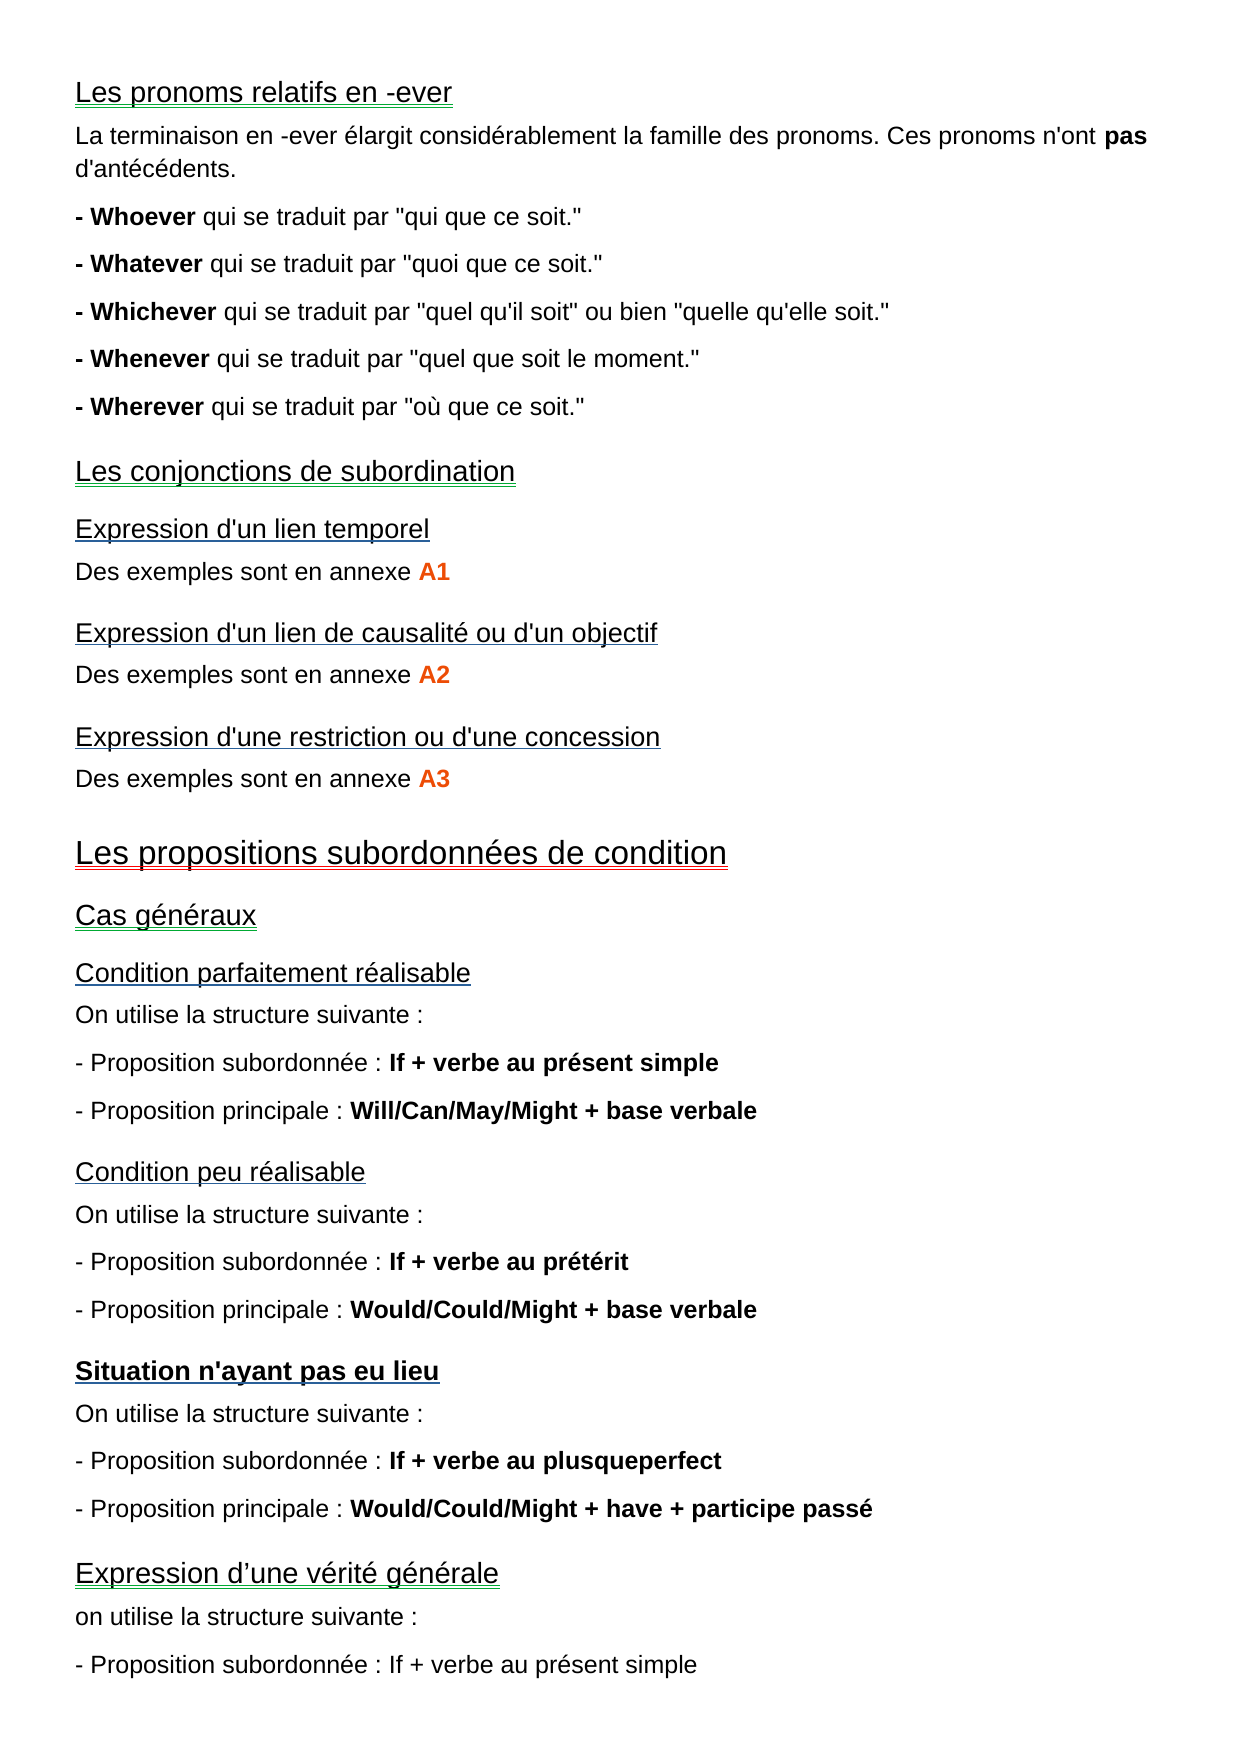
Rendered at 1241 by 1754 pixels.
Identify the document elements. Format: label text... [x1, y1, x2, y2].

text La terminaison en -ever élargit considérablement la famille des pronoms. Ces pronoms n'ont pas d'antécédents. [75, 121, 1182, 183]
subtitle Condition peu réalisable [75, 1156, 1182, 1187]
text - Proposition subordonnée : If + verbe au prétérit [75, 1247, 1182, 1276]
subtitle Situation n'ayant pas eu lieu [75, 1355, 1182, 1386]
text - Proposition subordonnée : If + verbe au présent simple [75, 1650, 1182, 1678]
text Des exemples sont en annexe A3 [75, 764, 1182, 793]
subtitle Cas généraux [75, 898, 1182, 932]
text - Wherever qui se traduit par "où que ce soit." [75, 392, 1182, 421]
text - Whoever qui se traduit par "qui que ce soit." [75, 202, 1182, 230]
subtitle Les propositions subordonnées de condition [75, 833, 1182, 871]
text On utilise la structure suivante : [75, 1399, 1182, 1427]
text On utilise la structure suivante : [75, 1001, 1182, 1029]
subtitle Expression d’une vérité générale [75, 1556, 1182, 1589]
text - Proposition principale : Will/Can/May/Might + base verbale [75, 1096, 1182, 1124]
subtitle Expression d'un lien de causalité ou d'un objectif [75, 617, 1182, 648]
text - Proposition subordonnée : If + verbe au présent simple [75, 1048, 1182, 1077]
subtitle Les pronoms relatifs en -ever [75, 75, 1182, 108]
text - Proposition principale : Would/Could/Might + have + participe passé [75, 1494, 1182, 1523]
text Des exemples sont en annexe A2 [75, 660, 1182, 689]
text on utilise la structure suivante : [75, 1602, 1182, 1631]
text - Whatever qui se traduit par "quoi que ce soit." [75, 249, 1182, 278]
text On utilise la structure suivante : [75, 1199, 1182, 1228]
text - Whenever qui se traduit par "quel que soit le moment." [75, 344, 1182, 373]
text Des exemples sont en annexe A1 [75, 557, 1182, 585]
subtitle Condition parfaitement réalisable [75, 957, 1182, 988]
text - Proposition subordonnée : If + verbe au plusqueperfect [75, 1446, 1182, 1475]
text - Proposition principale : Would/Could/Might + base verbale [75, 1295, 1182, 1323]
subtitle Expression d'une restriction ou d'une concession [75, 721, 1182, 752]
subtitle Expression d'un lien temporel [75, 513, 1182, 544]
text - Whichever qui se traduit par "quel qu'il soit" ou bien "quelle qu'elle soit." [75, 297, 1182, 326]
subtitle Les conjonctions de subordination [75, 454, 1182, 488]
